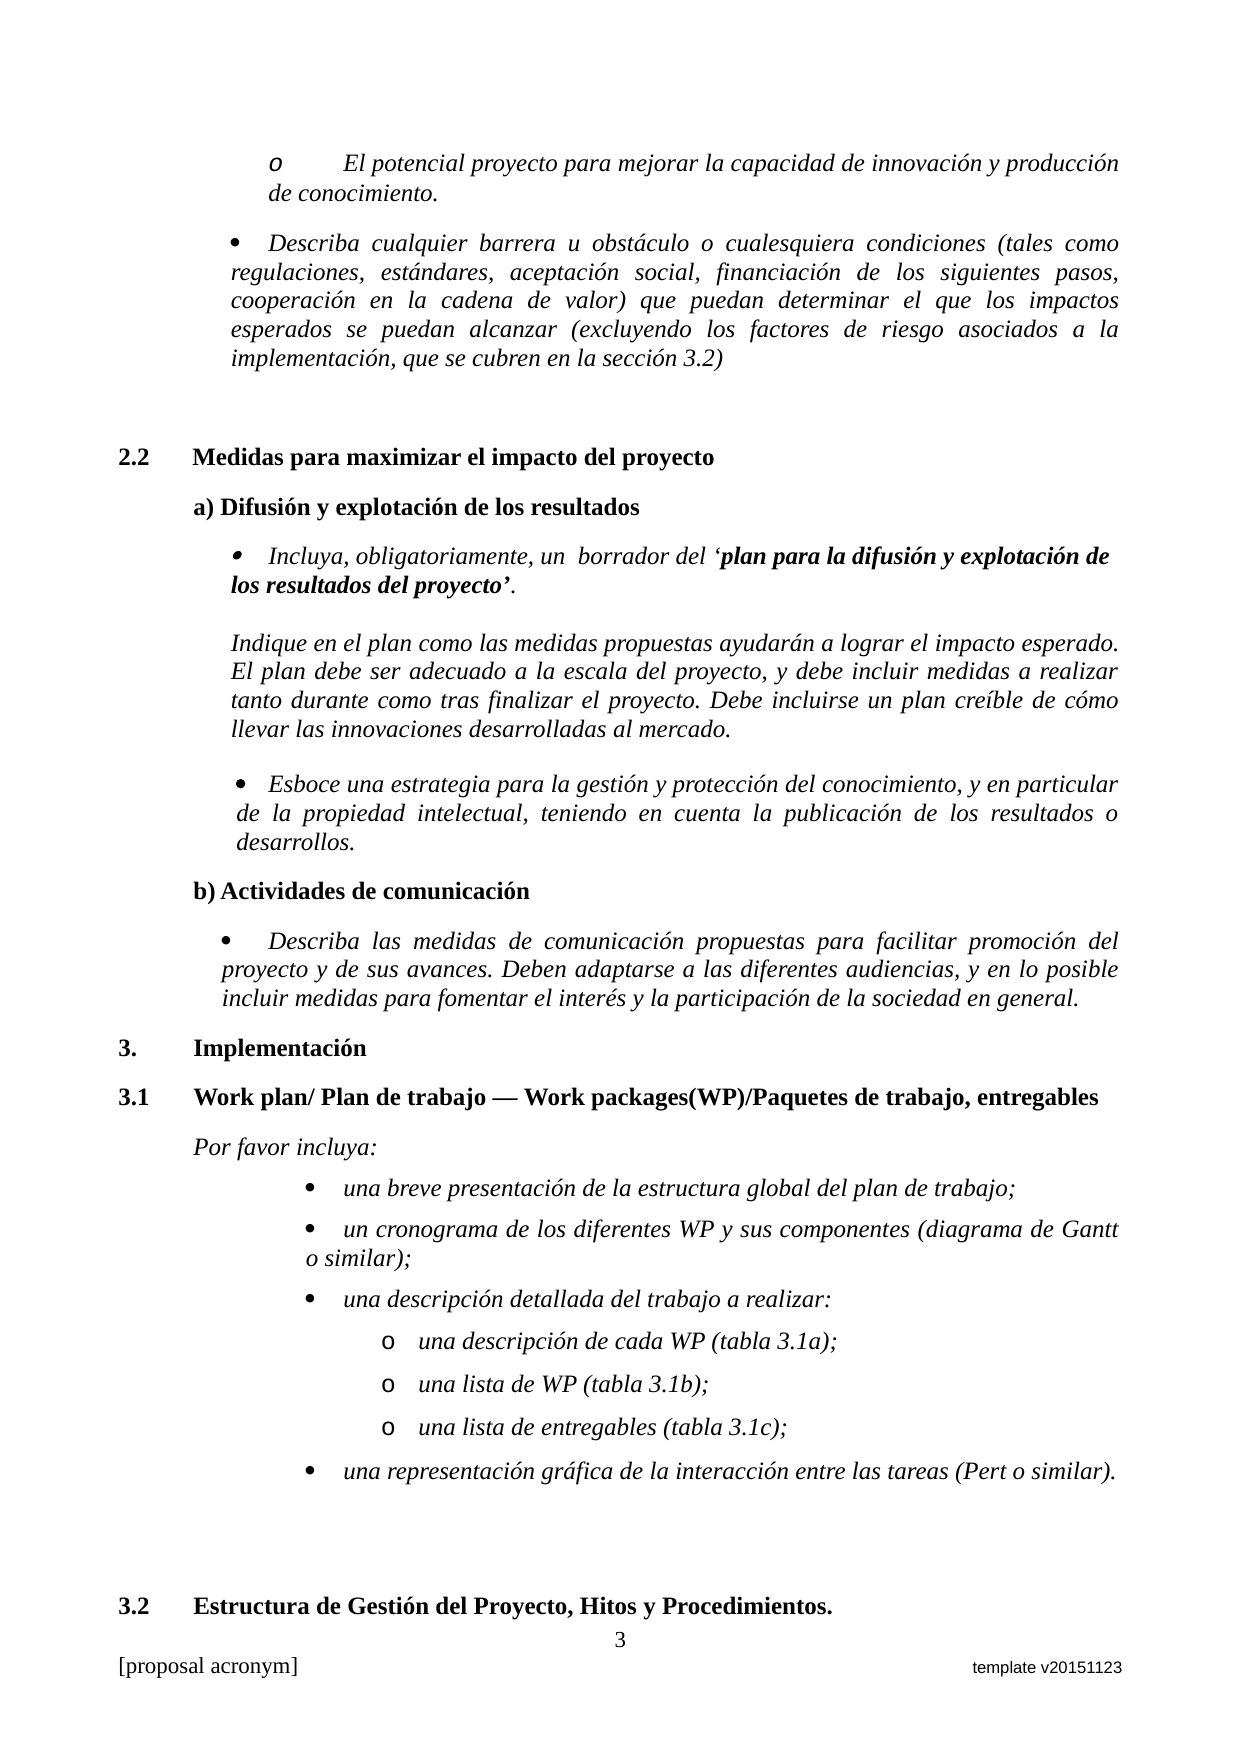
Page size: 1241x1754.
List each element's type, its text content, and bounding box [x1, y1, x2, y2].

list una descripción de cada WP (tabla 3.1a); [381, 1326, 1122, 1357]
list una descripción detallada del trabajo a realizar: [306, 1284, 1122, 1313]
list El potencial proyecto para mejorar la capacidad de innovación y producción de conocimiento. [268, 148, 1122, 207]
list una breve presentación de la estructura global del plan de trabajo; [306, 1173, 1122, 1202]
text 2.2 Medidas para maximizar el impacto del proyecto [118, 442, 1122, 471]
text Indique en el plan como las medidas propuestas ayudarán a lograr el impacto esperado. El plan debe ser adecuado a la escala del proyecto, y debe incluir medidas a realizar tanto durante como tras finalizar el proyecto. Debe incluirse un plan creíble de cómo llevar las innovaciones desarrolladas al mercado. [231, 628, 1122, 743]
list un cronograma de los diferentes WP y sus componentes (diagrama de Gantt o similar); [306, 1214, 1122, 1272]
text b) Actividades de comunicación [193, 876, 1122, 905]
list Incluya, obligatoriamente, un borrador del ‘plan para la difusión y explotación de los resultados del proyecto’. [231, 541, 1122, 599]
list una lista de entregables (tabla 3.1c); [381, 1412, 1122, 1443]
text a) Difusión y explotación de los resultados [193, 492, 1122, 521]
text 3. Implementación [118, 1033, 1122, 1062]
text Por favor incluya: [193, 1132, 1122, 1161]
text 3.1 Work plan/ Plan de trabajo — Work packages(WP)/Paquetes de trabajo, entregables [118, 1082, 1122, 1111]
list Describa cualquier barrera u obstáculo o cualesquiera condiciones (tales como regulaciones, estándares, aceptación social, financiación de los siguientes pasos, cooperación en la cadena de valor) que puedan determinar el que los impactos esperados se puedan alcanzar (excluyendo los factores de riesgo asociados a la implementación, que se cubren en la sección 3.2) [231, 228, 1122, 372]
text 3.2 Estructura de Gestión del Proyecto, Hitos y Procedimientos. [118, 1591, 1122, 1620]
list una representación gráfica de la interacción entre las tareas (Pert o similar). [306, 1456, 1122, 1484]
list Esboce una estrategia para la gestión y protección del conocimiento, y en particular de la propiedad intelectual, teniendo en cuenta la publicación de los resultados o desarrollos. [236, 769, 1122, 855]
list una lista de WP (tabla 3.1b); [381, 1369, 1122, 1400]
list Describa las medidas de comunicación propuestas para facilitar promoción del proyecto y de sus avances. Deben adaptarse a las diferentes audiencias, y en lo posible incluir medidas para fomentar el interés y la participación de la sociedad en general. [222, 926, 1122, 1012]
